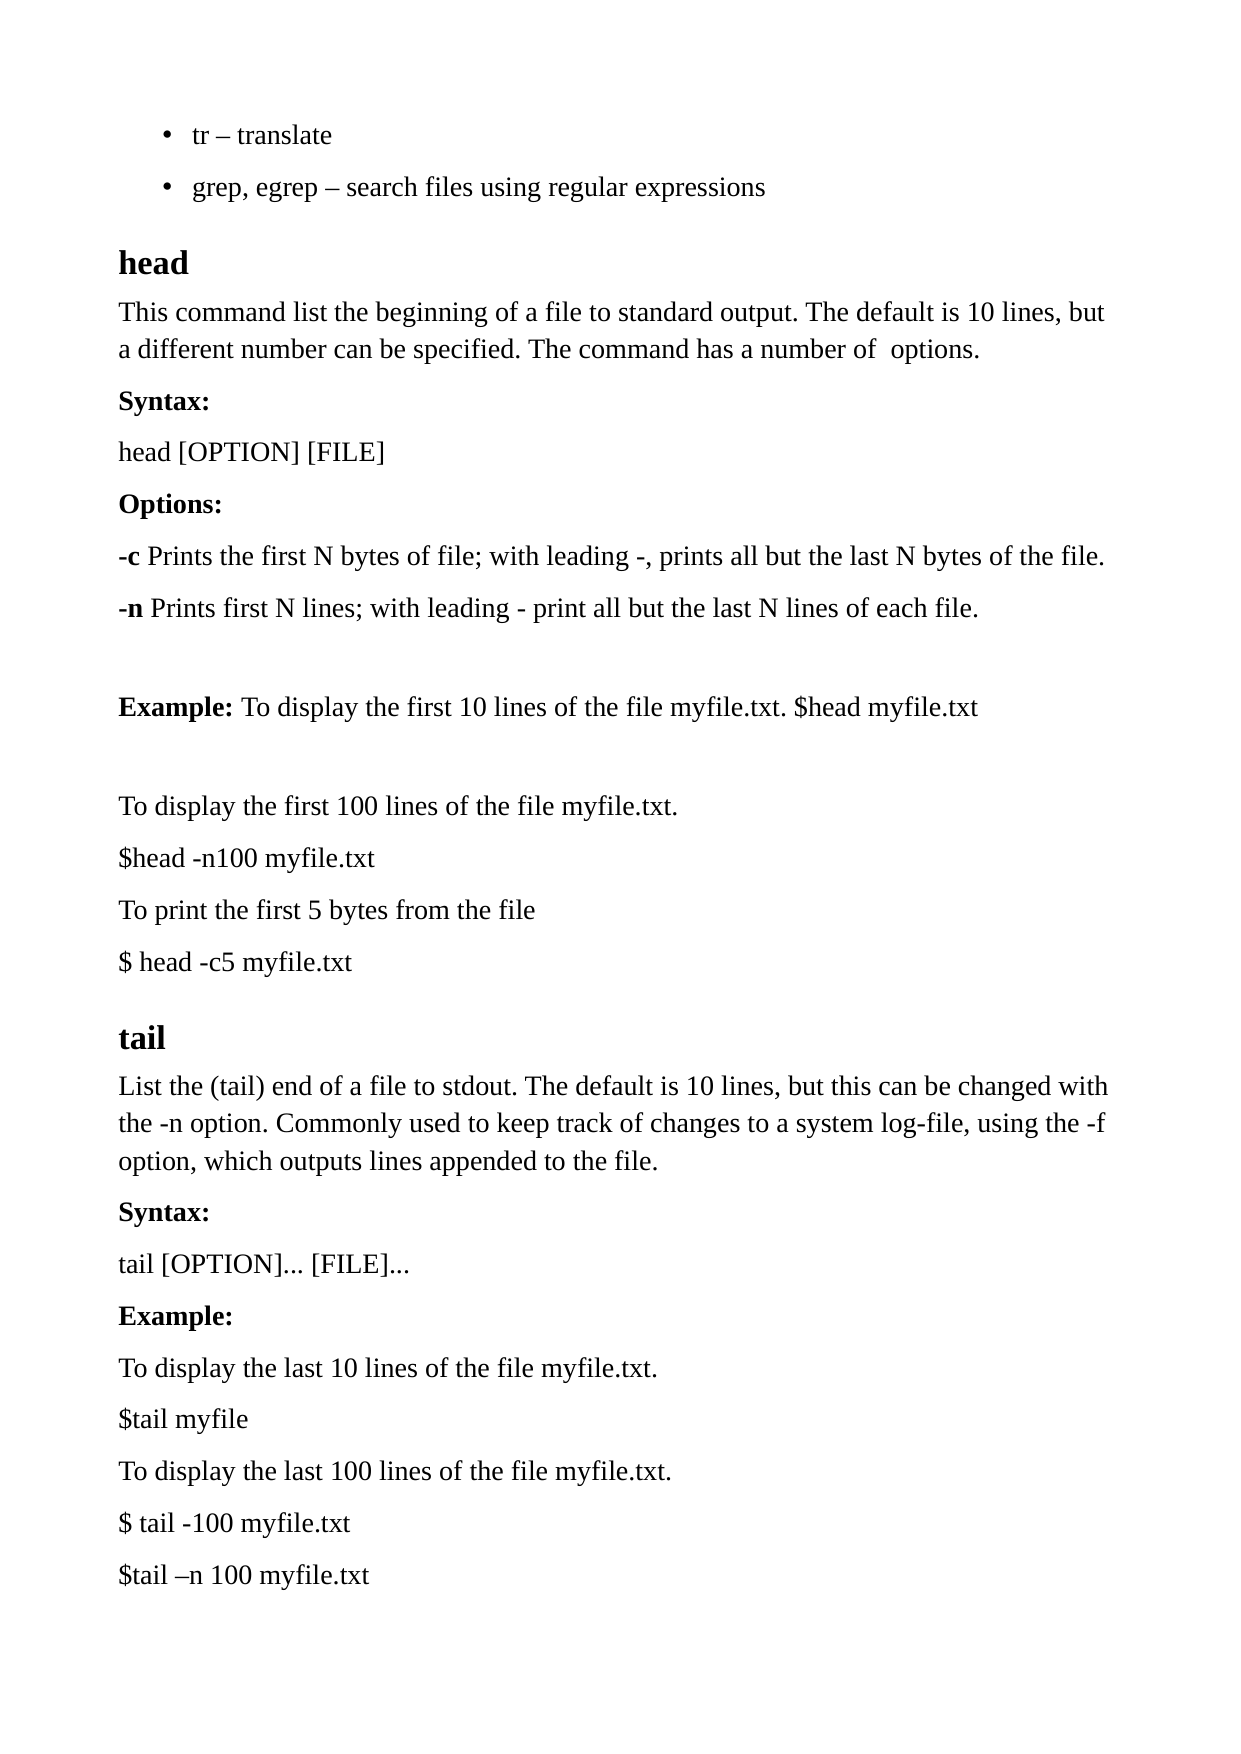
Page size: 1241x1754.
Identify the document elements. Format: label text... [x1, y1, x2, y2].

text $ head -c5 myfile.txt [118, 945, 1122, 977]
text Syntax: [118, 384, 1122, 416]
subtitle head [118, 243, 1122, 282]
list tr – translate [162, 118, 1122, 151]
text Example: [118, 1299, 1122, 1331]
text Example: To display the first 10 lines of the file myfile.txt. $head myfile.txt [118, 690, 1122, 722]
text tail [OPTION]... [FILE]... [118, 1247, 1122, 1280]
list grep, egrep – search files using regular expressions [162, 170, 1122, 202]
text $ tail -100 myfile.txt [118, 1506, 1122, 1538]
text Options: [118, 487, 1122, 519]
text List the (tail) end of a file to stdout. The default is 10 lines, but this can be changed with the -n option. Commonly used to keep track of changes to a system log-file, using the -f option, which outputs lines appended to the file. [118, 1069, 1122, 1176]
text To display the first 100 lines of the file myfile.txt. [118, 789, 1122, 822]
text $tail myfile [118, 1403, 1122, 1435]
text $tail –n 100 myfile.txt [118, 1558, 1122, 1590]
text head [OPTION] [FILE] [118, 435, 1122, 468]
text To display the last 10 lines of the file myfile.txt. [118, 1351, 1122, 1383]
subtitle tail [118, 1017, 1122, 1057]
text This command list the beginning of a file to standard output. The default is 10 lines, but a different number can be specified. The command has a number of options. [118, 295, 1122, 364]
text To display the last 100 lines of the file myfile.txt. [118, 1454, 1122, 1487]
text -c Prints the first N bytes of file; with leading -, prints all but the last N bytes of the file. [118, 539, 1122, 571]
text To print the first 5 bytes from the file [118, 893, 1122, 925]
text -n Prints first N lines; with leading - print all but the last N lines of each file. [118, 591, 1122, 623]
text $head -n100 myfile.txt [118, 841, 1122, 874]
text Syntax: [118, 1196, 1122, 1228]
